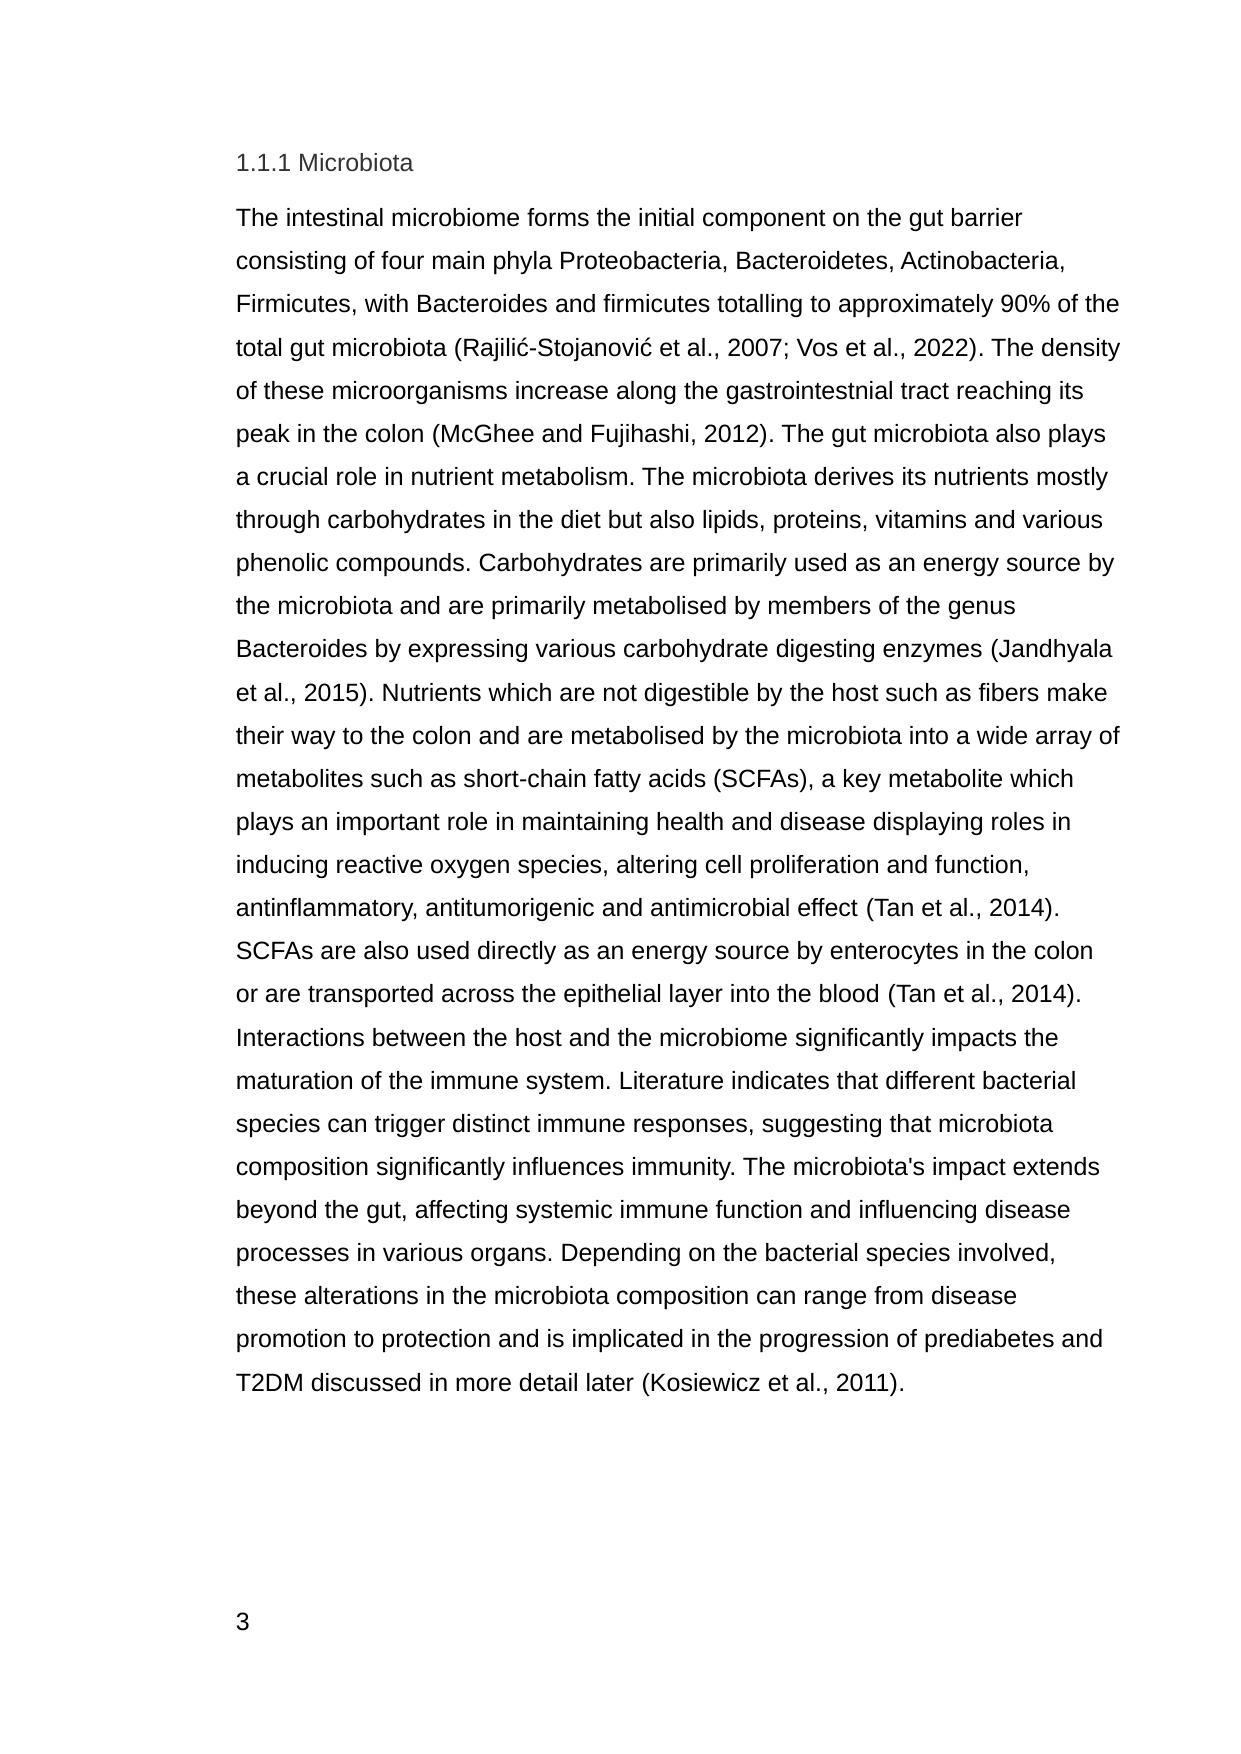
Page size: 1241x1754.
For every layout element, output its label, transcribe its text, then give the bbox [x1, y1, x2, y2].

subtitle 1.1.1 Microbiota [236, 148, 1122, 176]
text The intestinal microbiome forms the initial component on the gut barrier consisting of four main phyla Proteobacteria, Bacteroidetes, Actinobacteria, Firmicutes, with Bacteroides and firmicutes totalling to approximately 90% of the total gut microbiota (Rajilić-Stojanović et al., 2007; Vos et al., 2022). The density of these microorganisms increase along the gastrointestnial tract reaching its peak in the colon (McGhee and Fujihashi, 2012). The gut microbiota also plays a crucial role in nutrient metabolism. The microbiota derives its nutrients mostly through carbohydrates in the diet but also lipids, proteins, vitamins and various phenolic compounds. Carbohydrates are primarily used as an energy source by the microbiota and are primarily metabolised by members of the genus Bacteroides by expressing various carbohydrate digesting enzymes (Jandhyala et al., 2015). Nutrients which are not digestible by the host such as fibers make their way to the colon and are metabolised by the microbiota into a wide array of metabolites such as short-chain fatty acids (SCFAs), a key metabolite which plays an important role in maintaining health and disease displaying roles in inducing reactive oxygen species, altering cell proliferation and function, antinflammatory, antitumorigenic and antimicrobial effect (Tan et al., 2014). SCFAs are also used directly as an energy source by enterocytes in the colon or are transported across the epithelial layer into the blood (Tan et al., 2014). Interactions between the host and the microbiome significantly impacts the maturation of the immune system. Literature indicates that different bacterial species can trigger distinct immune responses, suggesting that microbiota composition significantly influences immunity. The microbiota's impact extends beyond the gut, affecting systemic immune function and influencing disease processes in various organs. Depending on the bacterial species involved, these alterations in the microbiota composition can range from disease promotion to protection and is implicated in the progression of prediabetes and T2DM discussed in more detail later (Kosiewicz et al., 2011). [236, 203, 1122, 1396]
